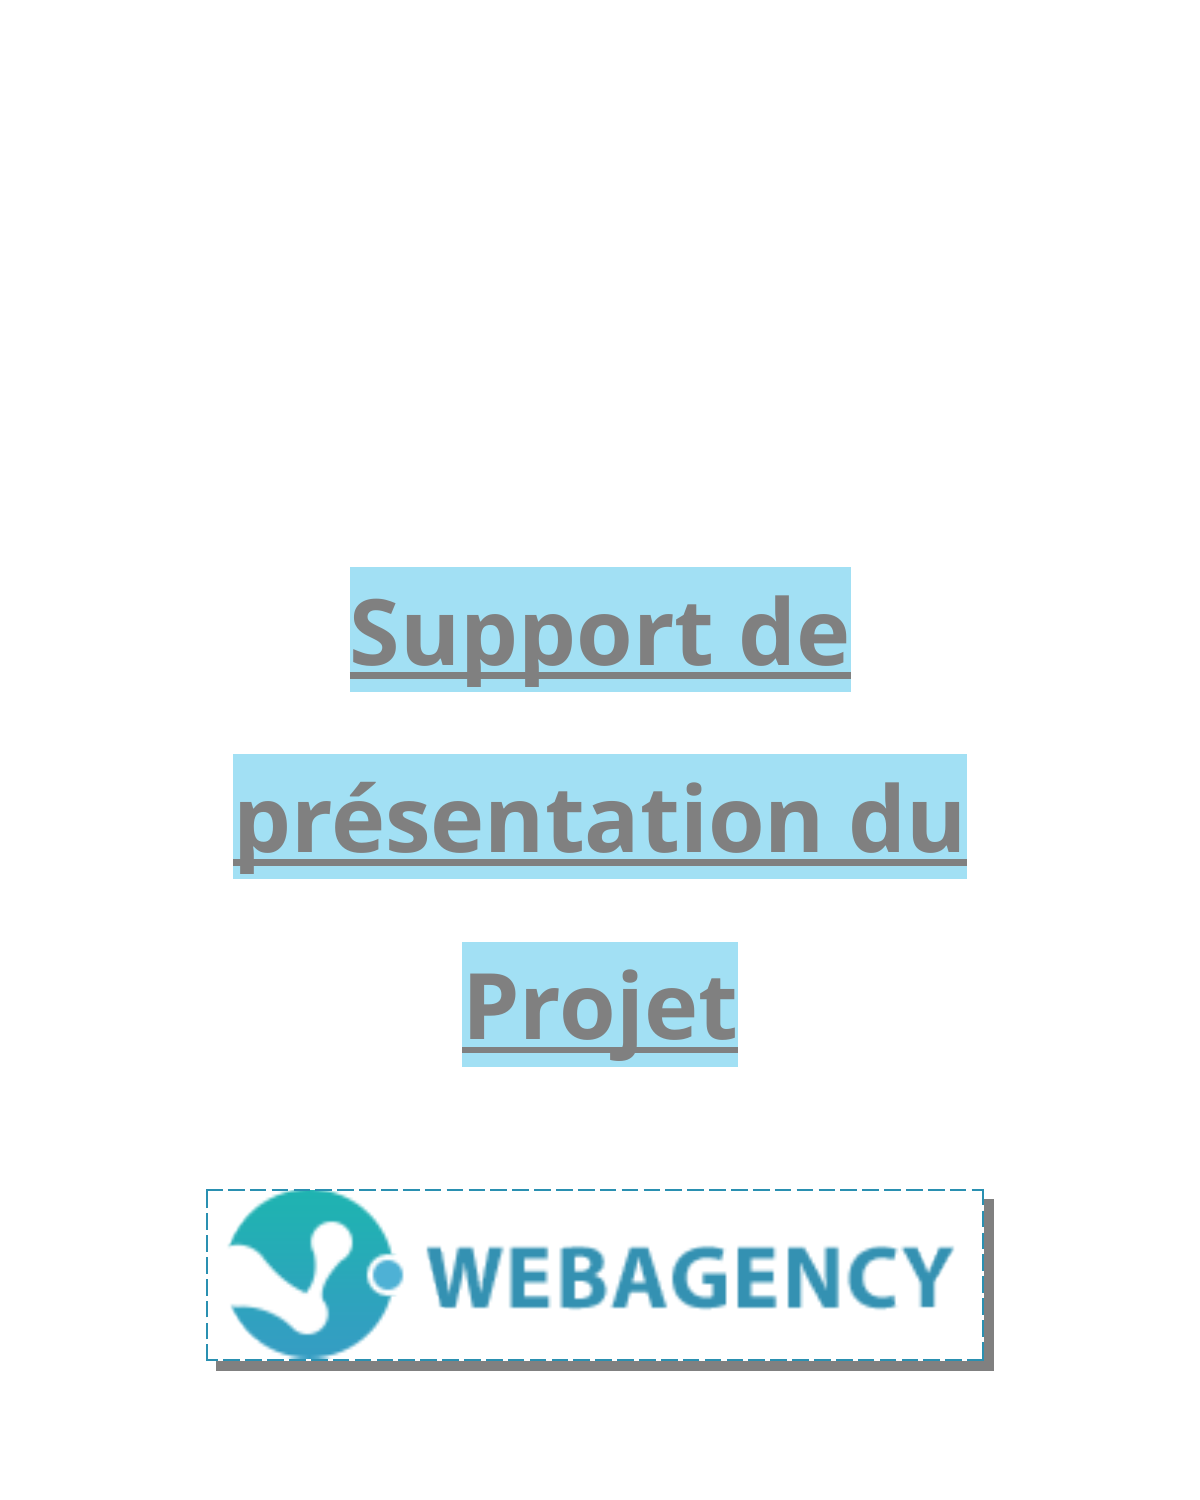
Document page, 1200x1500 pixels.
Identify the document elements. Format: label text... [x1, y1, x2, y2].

title Support de présentation du Projet [99, 567, 1101, 1067]
picture [208, 1190, 982, 1359]
